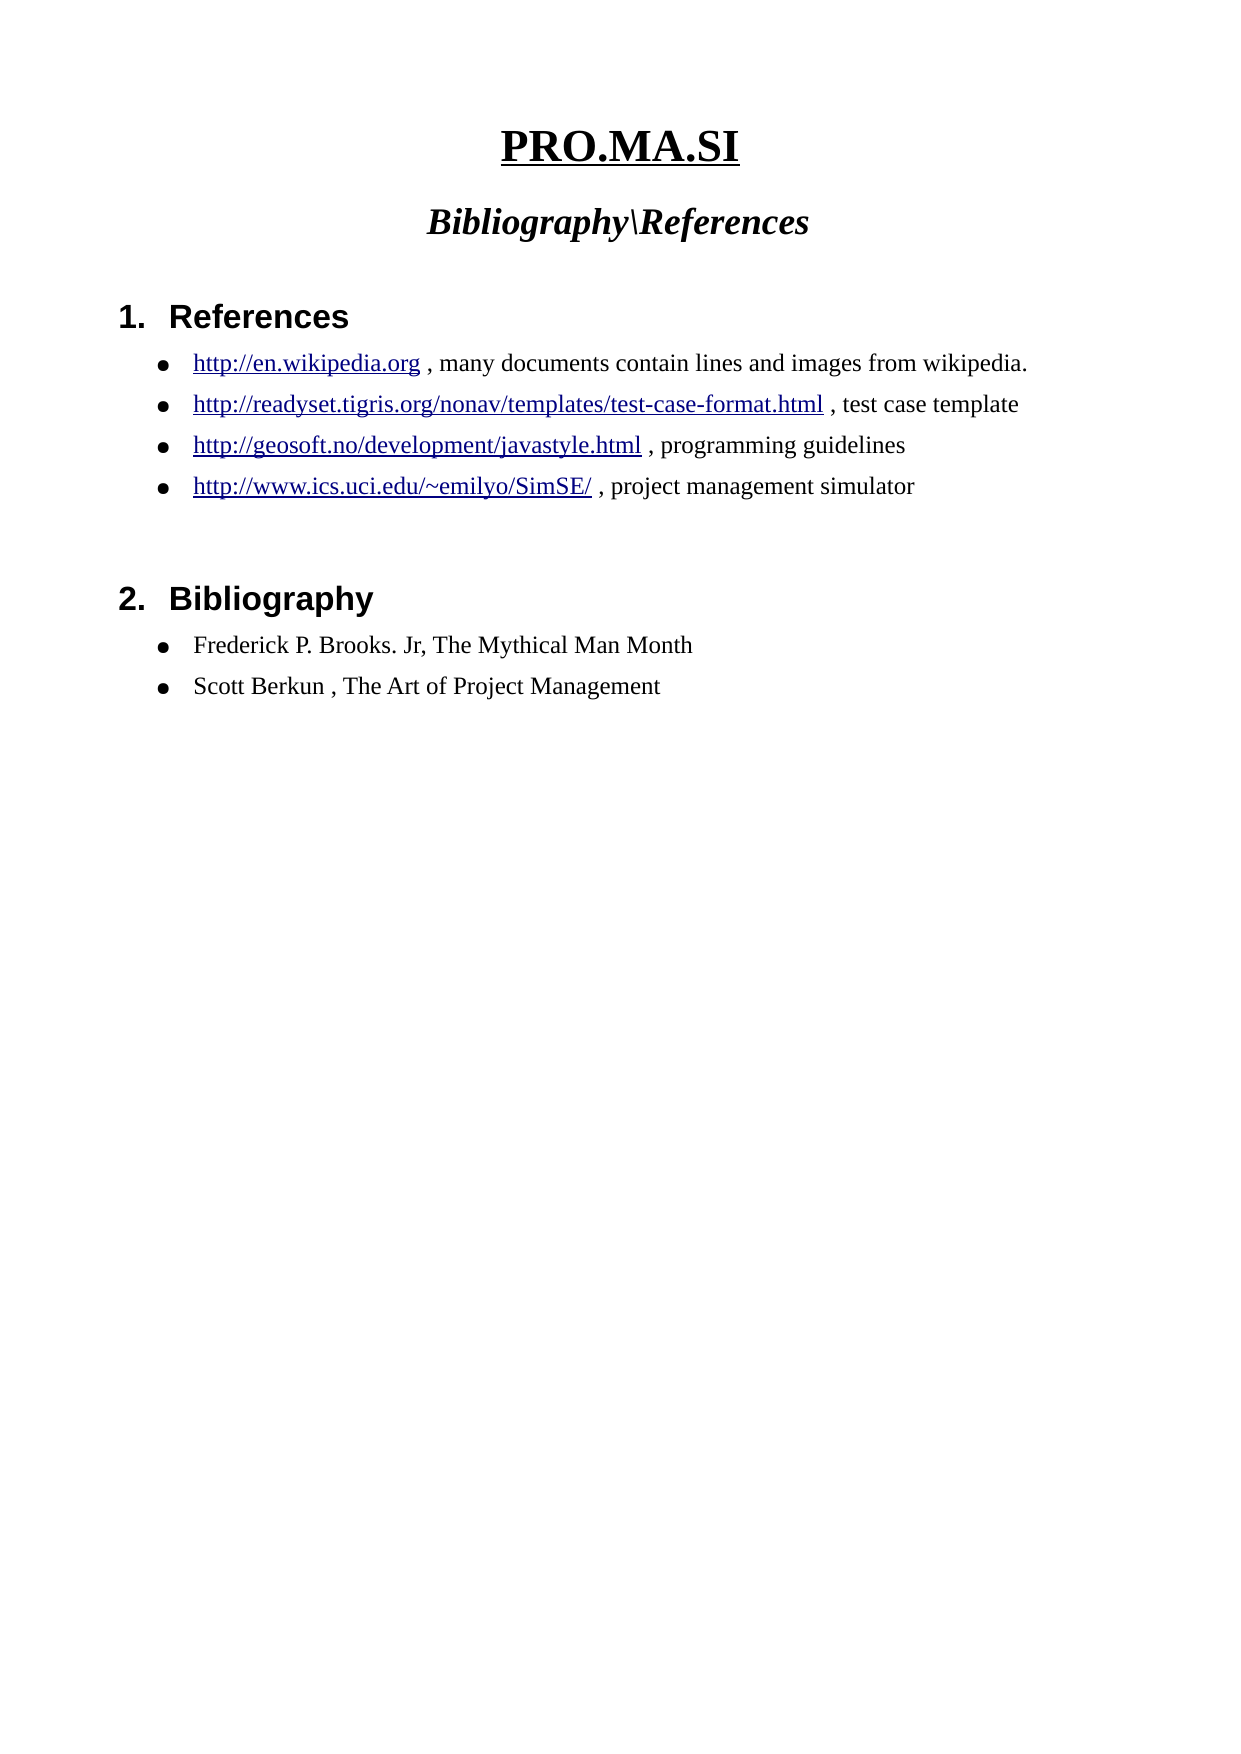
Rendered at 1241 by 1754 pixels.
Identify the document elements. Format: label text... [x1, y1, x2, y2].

list http://www.ics.uci.edu/~emilyo/SimSE/ , project management simulator [156, 471, 1122, 500]
text Bibliography\References [118, 199, 1122, 243]
subtitle References [118, 296, 1122, 335]
list http://en.wikipedia.org , many documents contain lines and images from wikipedia. [156, 348, 1122, 376]
text PRO.MA.SI [118, 118, 1122, 171]
subtitle Bibliography [118, 579, 1122, 617]
list http://geosoft.no/development/javastyle.html , programming guidelines [156, 430, 1122, 459]
list Scott Berkun , The Art of Project Management [156, 671, 1122, 700]
list http://readyset.tigris.org/nonav/templates/test-case-format.html , test case template [156, 389, 1122, 418]
list Frederick P. Brooks. Jr, The Mythical Man Month [156, 630, 1122, 659]
